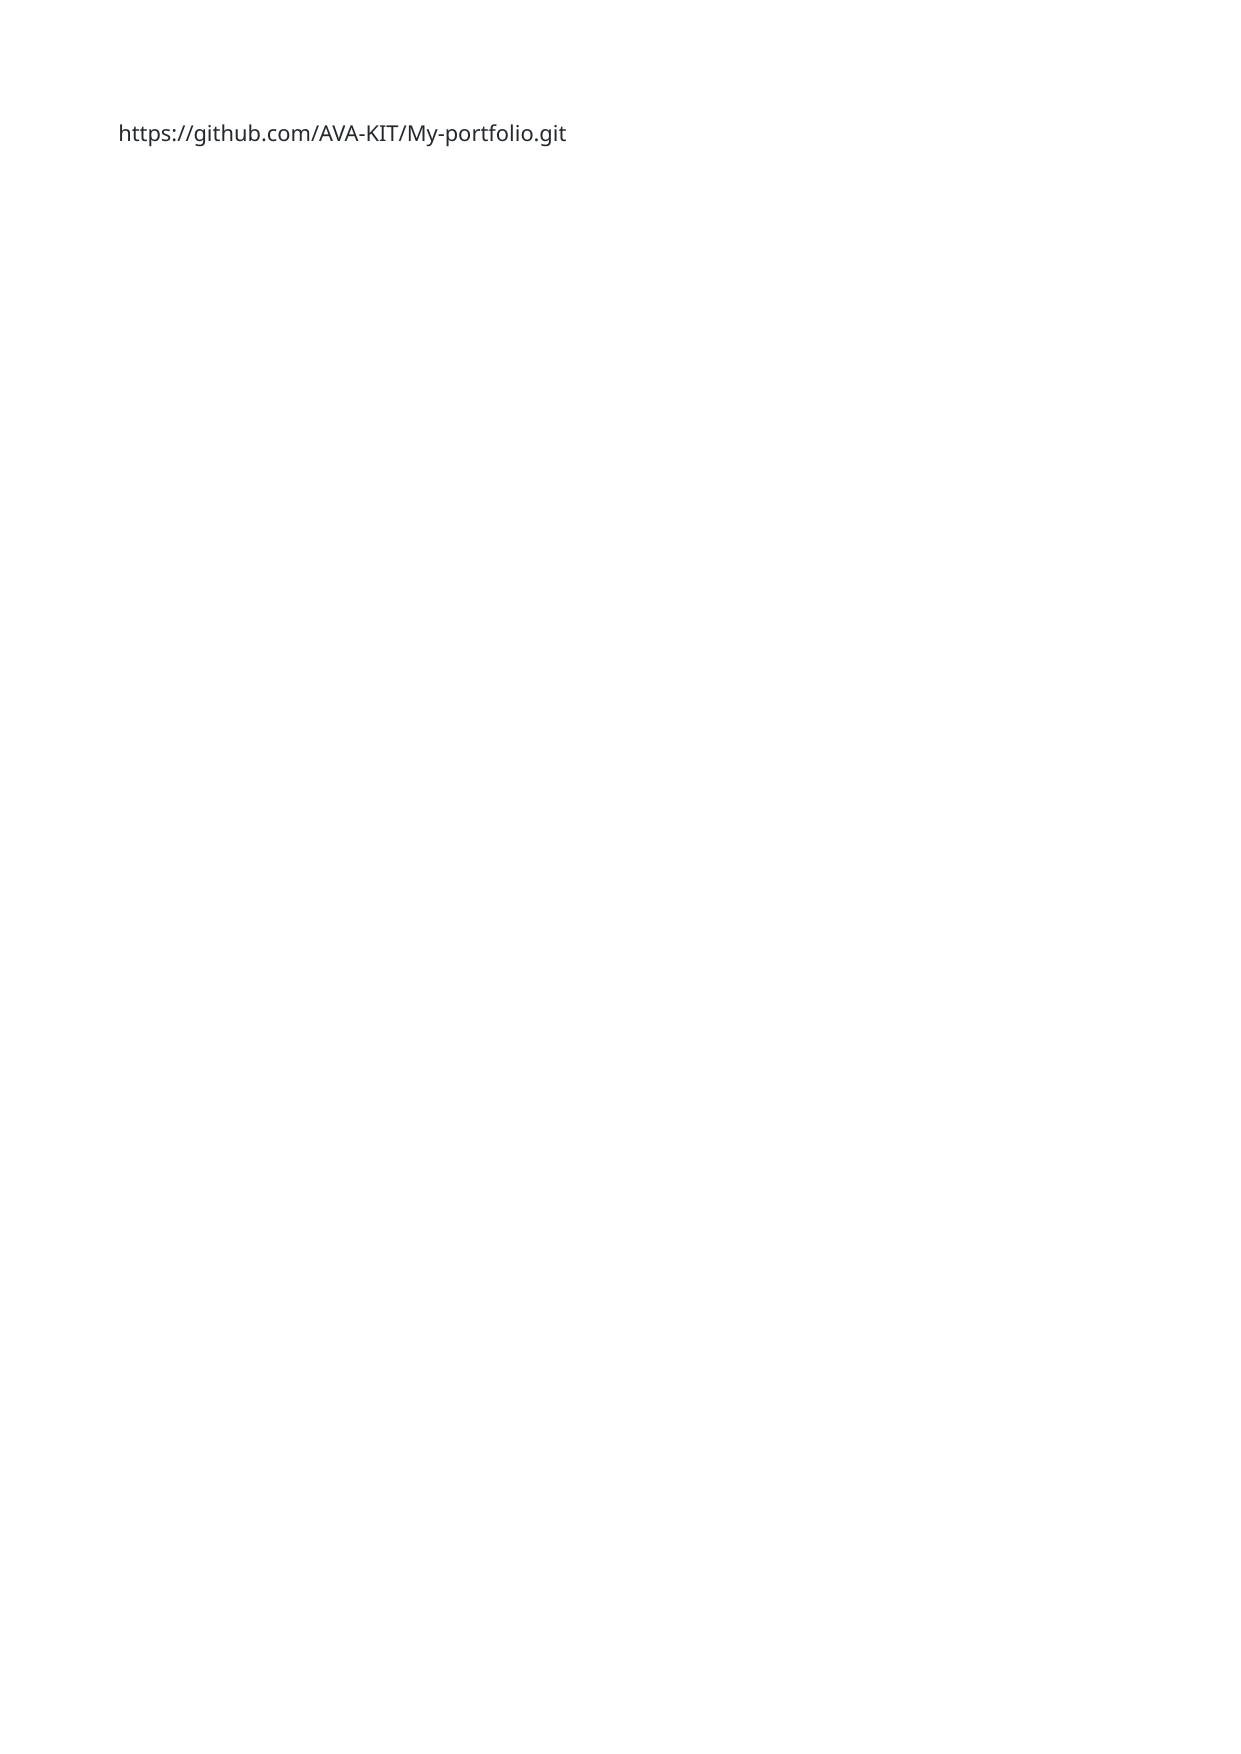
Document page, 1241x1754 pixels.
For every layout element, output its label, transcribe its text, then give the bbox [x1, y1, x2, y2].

text https://github.com/AVA-KIT/My-portfolio.git [118, 118, 1122, 148]
